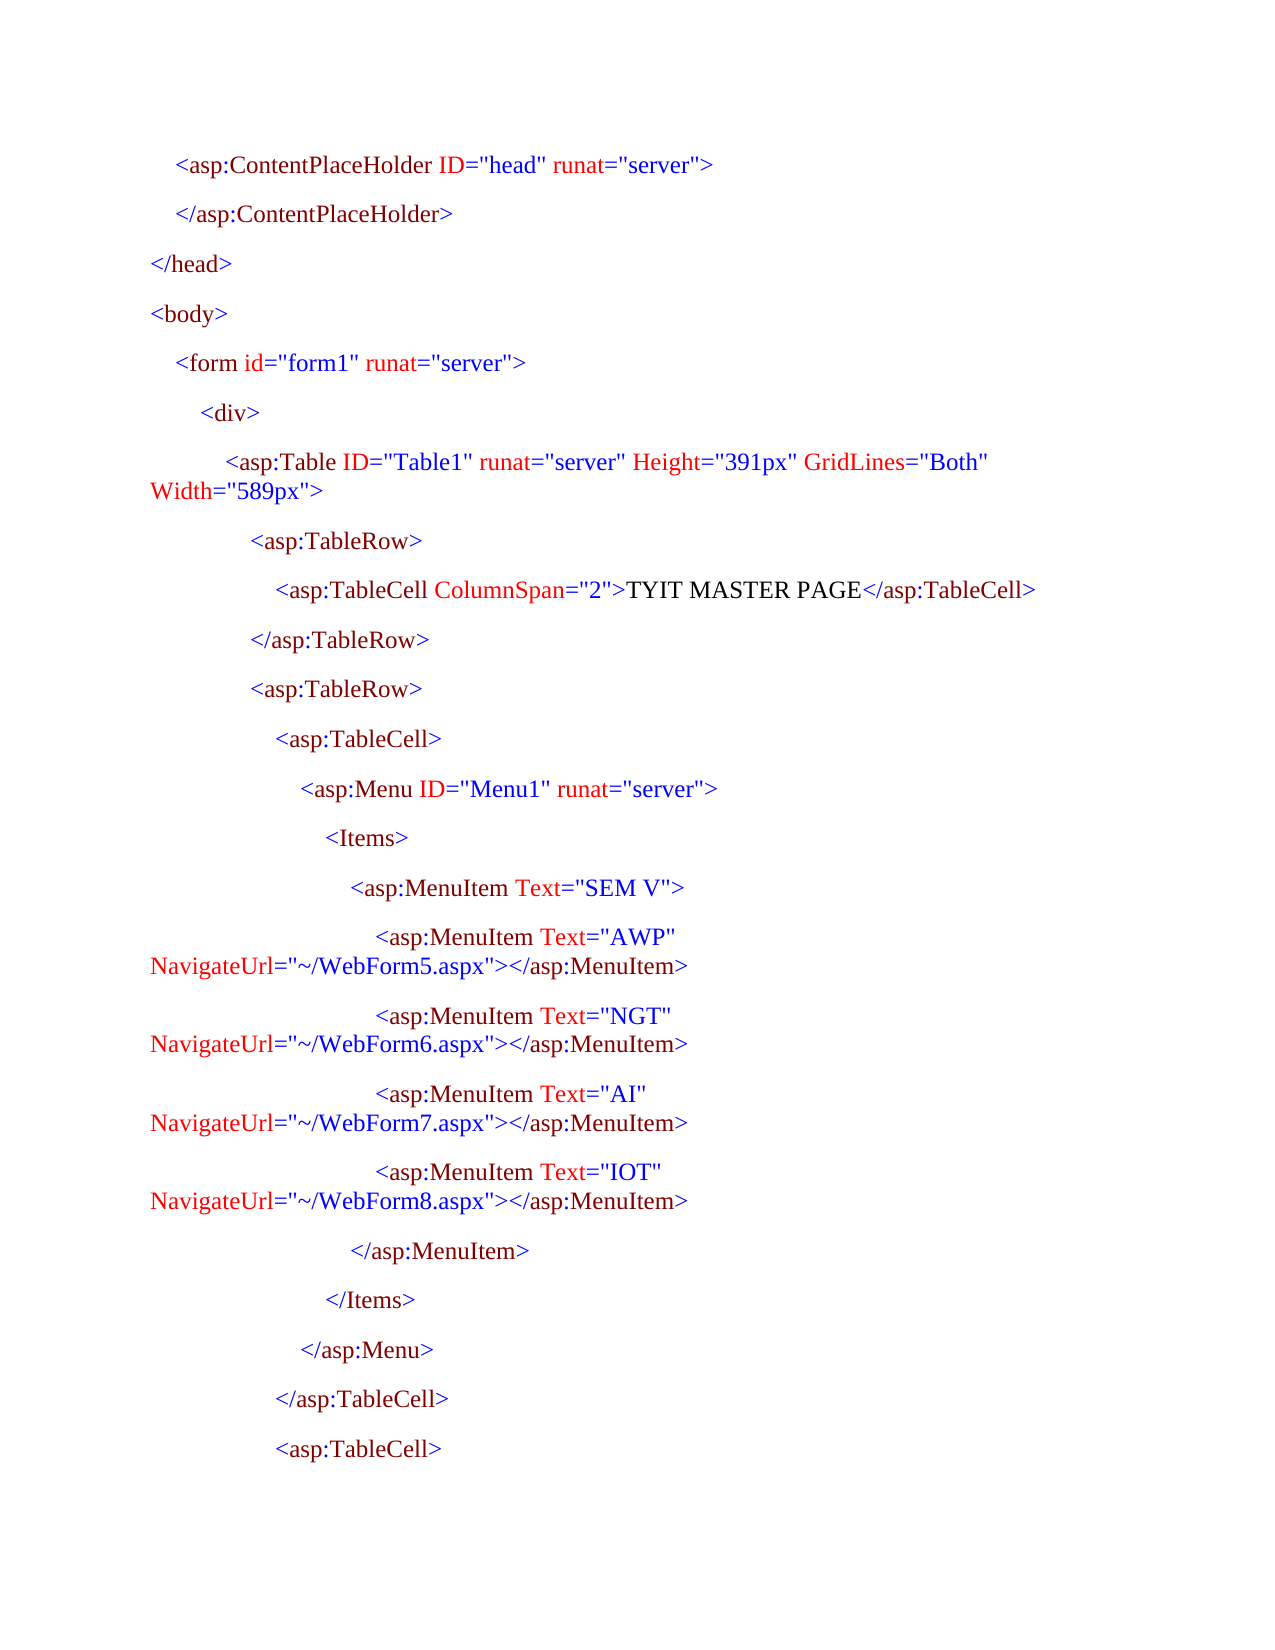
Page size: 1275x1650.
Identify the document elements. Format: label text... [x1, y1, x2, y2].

text </asp:MenuItem> [150, 1236, 1125, 1264]
text <asp:Table ID="Table1" runat="server" Height="391px" GridLines="Both" Width="589px"> [150, 447, 1125, 505]
text <asp:MenuItem Text="SEM V"> [150, 873, 1125, 902]
text </asp:ContentPlaceHolder> [150, 199, 1125, 228]
text </Items> [150, 1285, 1125, 1314]
text </asp:TableRow> [150, 625, 1125, 654]
text <form id="form1" runat="server"> [150, 348, 1125, 377]
text </asp:TableCell> [150, 1384, 1125, 1413]
text <asp:TableCell ColumnSpan="2">TYIT MASTER PAGE</asp:TableCell> [150, 575, 1125, 604]
text <body> [150, 299, 1125, 327]
text <asp:TableCell> [150, 724, 1125, 753]
text <asp:MenuItem Text="AWP" NavigateUrl="~/WebForm5.aspx"></asp:MenuItem> [150, 922, 1125, 980]
text </asp:Menu> [150, 1335, 1125, 1364]
text <asp:TableRow> [150, 526, 1125, 554]
text <asp:TableCell> [150, 1434, 1125, 1463]
text <asp:TableRow> [150, 674, 1125, 703]
text </head> [150, 249, 1125, 278]
text <div> [150, 398, 1125, 427]
text <Items> [150, 823, 1125, 852]
text <asp:MenuItem Text="IOT" NavigateUrl="~/WebForm8.aspx"></asp:MenuItem> [150, 1157, 1125, 1215]
text <asp:Menu ID="Menu1" runat="server"> [150, 774, 1125, 802]
text <asp:MenuItem Text="AI" NavigateUrl="~/WebForm7.aspx"></asp:MenuItem> [150, 1079, 1125, 1137]
text <asp:MenuItem Text="NGT" NavigateUrl="~/WebForm6.aspx"></asp:MenuItem> [150, 1001, 1125, 1058]
text <asp:ContentPlaceHolder ID="head" runat="server"> [150, 150, 1125, 179]
